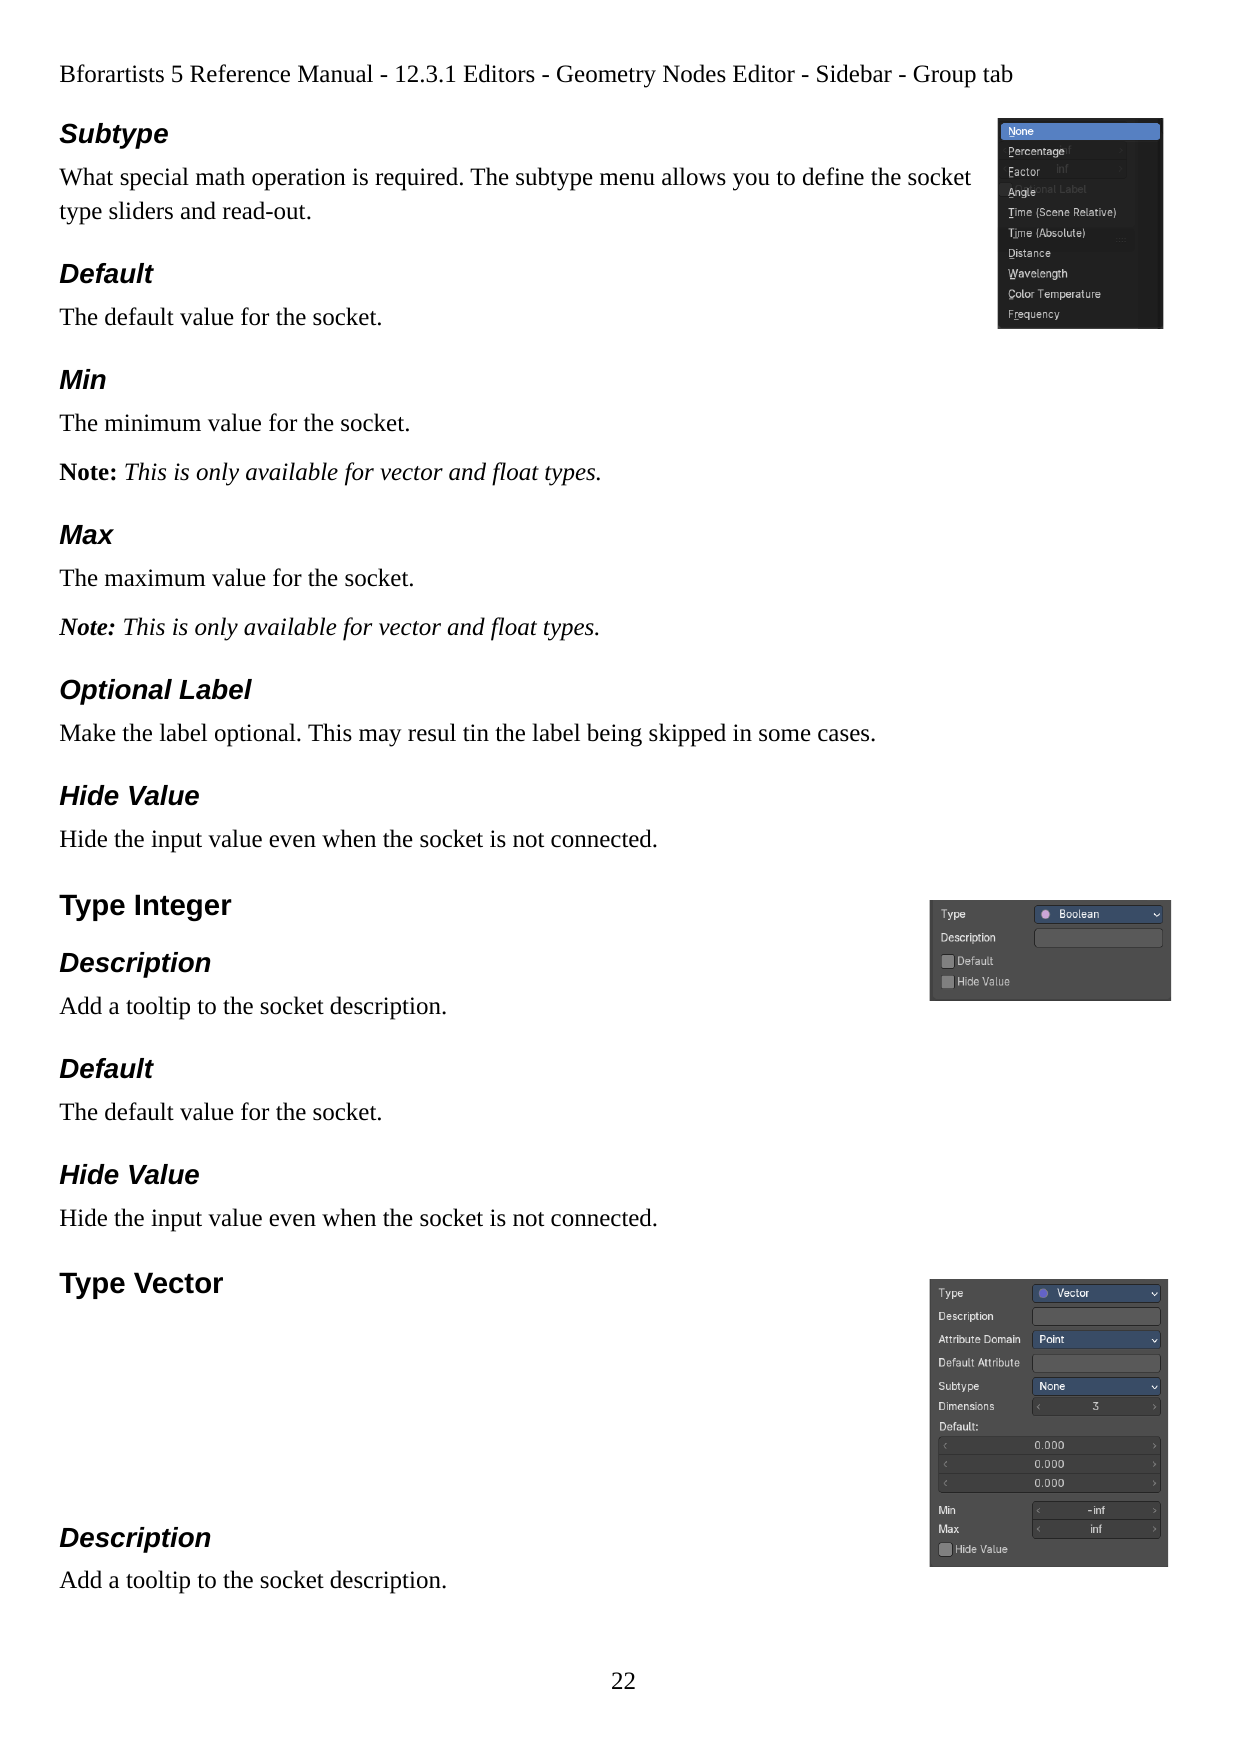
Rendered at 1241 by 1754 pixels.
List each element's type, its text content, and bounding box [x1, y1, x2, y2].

text The default value for the socket. [59, 1097, 1181, 1125]
picture [997, 118, 1164, 329]
subtitle Type Vector [59, 1266, 1181, 1300]
text The maximum value for the socket. [59, 563, 1181, 592]
text Note: This is only available for vector and float types. [59, 612, 1181, 641]
subtitle Description [59, 1521, 929, 1553]
subtitle [1164, 258, 1181, 289]
subtitle Optional Label [59, 674, 1181, 706]
subtitle Hide Value [59, 1158, 1181, 1190]
text What special math operation is required. The subtype menu allows you to define the socket type sliders and read-out. [59, 162, 997, 225]
text Note: This is only available for vector and float types. [59, 457, 1181, 486]
subtitle Description [59, 946, 929, 978]
text Hide the input value even when the socket is not connected. [59, 1203, 1181, 1231]
text Hide the input value even when the socket is not connected. [59, 824, 1181, 853]
text Add a tooltip to the socket description. [59, 1566, 1181, 1594]
subtitle Hide Value [59, 779, 1181, 811]
subtitle Max [59, 519, 1181, 551]
text Add a tooltip to the socket description. [59, 991, 1181, 1019]
subtitle Subtype [59, 117, 1181, 149]
subtitle [1169, 1521, 1181, 1553]
subtitle Default [59, 258, 997, 289]
text The default value for the socket. [59, 302, 1181, 331]
text Make the label optional. This may resul tin the label being skipped in some cases. [59, 718, 1181, 747]
subtitle [1172, 946, 1181, 978]
subtitle Type Integer [59, 888, 1181, 921]
picture [929, 1279, 1169, 1567]
picture [929, 900, 1172, 1001]
subtitle Default [59, 1052, 1181, 1084]
text The minimum value for the socket. [59, 408, 1181, 437]
subtitle Min [59, 364, 1181, 396]
